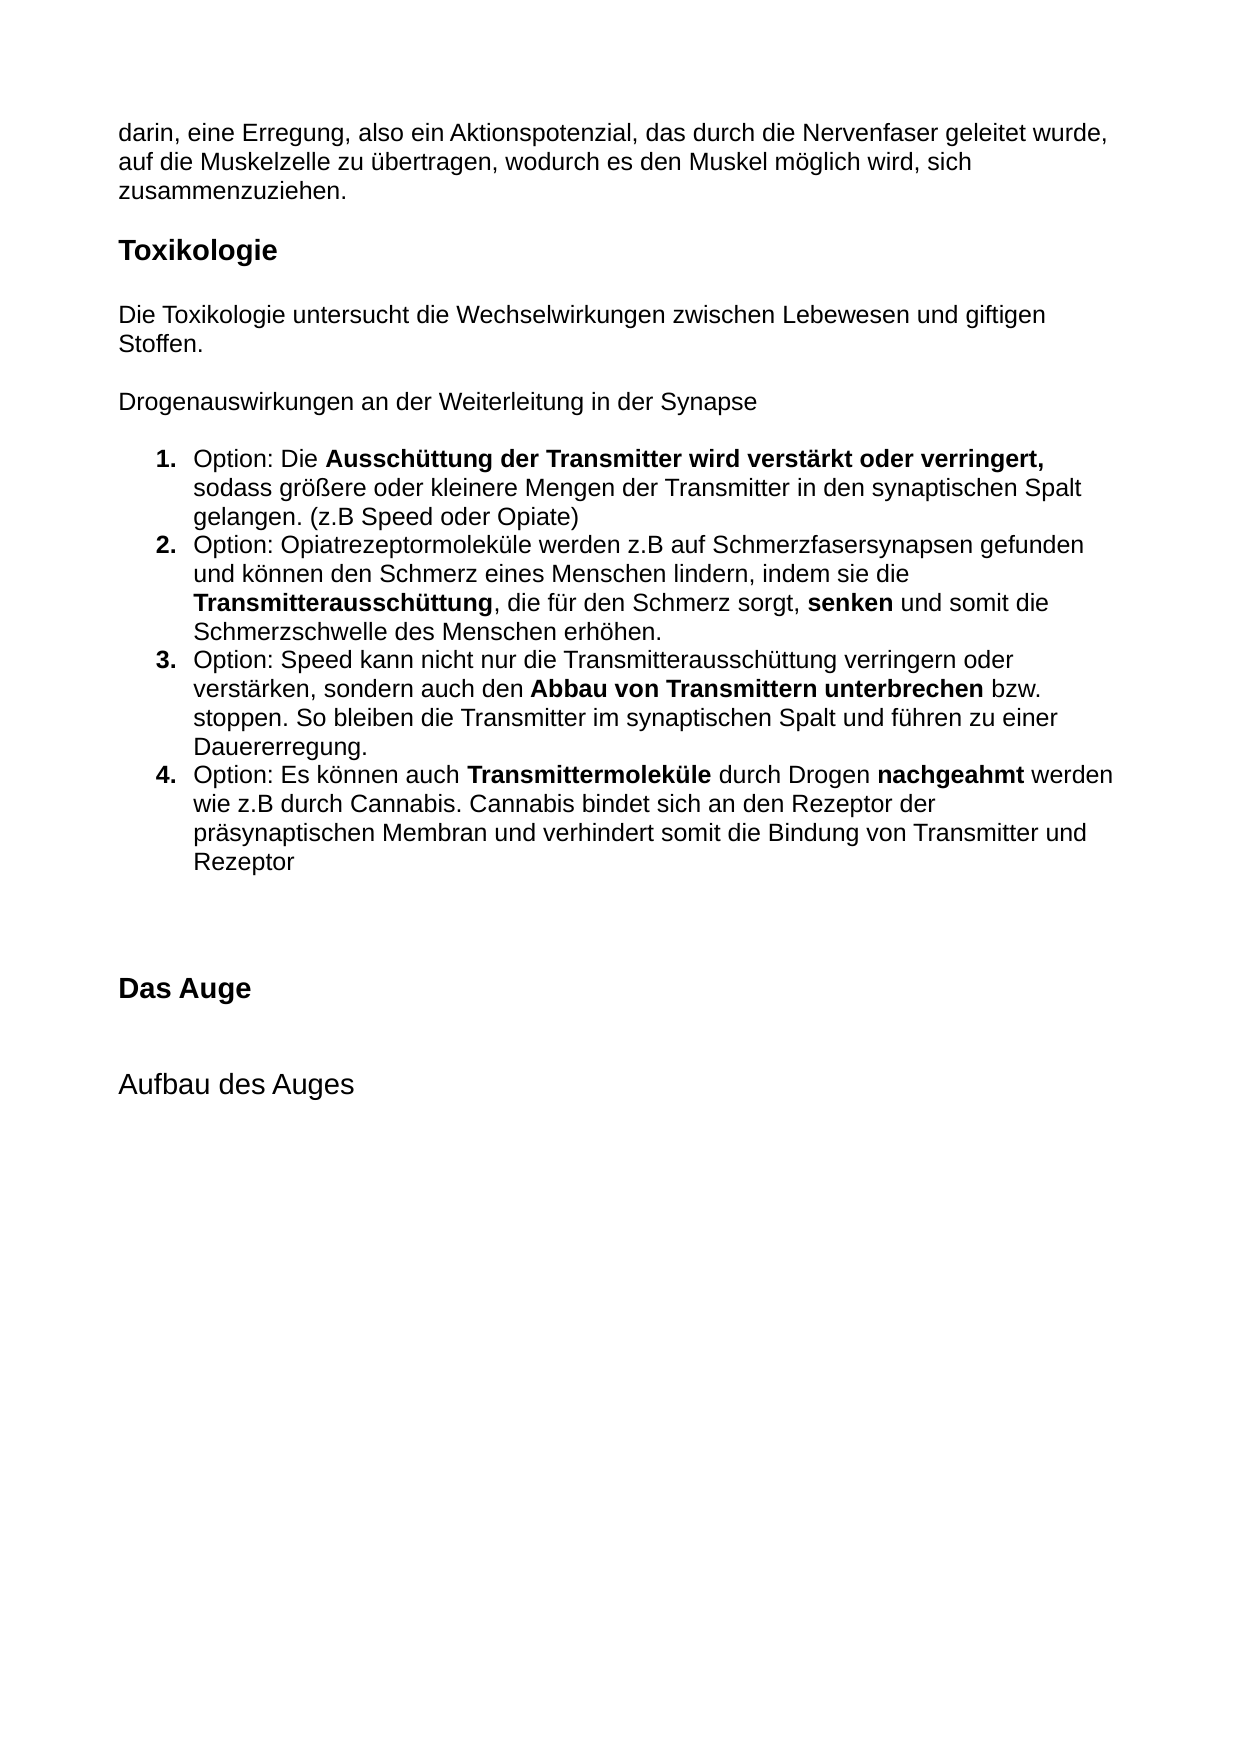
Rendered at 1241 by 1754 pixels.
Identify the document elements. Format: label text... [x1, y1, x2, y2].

text Das Auge [118, 971, 1122, 1004]
text Aufbau des Auges [118, 1067, 1122, 1100]
list Option: Opiatrezeptormoleküle werden z.B auf Schmerzfasersynapsen gefunden und können den Schmerz eines Menschen lindern, indem sie die Transmitterausschüttung, die für den Schmerz sorgt, senken und somit die Schmerzschwelle des Menschen erhöhen. [156, 530, 1122, 645]
list Option: Speed kann nicht nur die Transmitterausschüttung verringern oder verstärken, sondern auch den Abbau von Transmittern unterbrechen bzw. stoppen. So bleiben die Transmitter im synaptischen Spalt und führen zu einer Dauererregung. [156, 645, 1122, 760]
text Toxikologie [118, 233, 1122, 267]
text darin, eine Erregung, also ein Aktionspotenzial, das durch die Nervenfaser geleitet wurde, auf die Muskelzelle zu übertragen, wodurch es den Muskel möglich wird, sich zusammenzuziehen. [118, 118, 1122, 204]
list Option: Es können auch Transmittermoleküle durch Drogen nachgeahmt werden wie z.B durch Cannabis. Cannabis bindet sich an den Rezeptor der präsynaptischen Membran und verhindert somit die Bindung von Transmitter und Rezeptor [156, 760, 1122, 875]
text Die Toxikologie untersucht die Wechselwirkungen zwischen Lebewesen und giftigen Stoffen. [118, 300, 1122, 358]
list Option: Die Ausschüttung der Transmitter wird verstärkt oder verringert, sodass größere oder kleinere Mengen der Transmitter in den synaptischen Spalt gelangen. (z.B Speed oder Opiate) [156, 444, 1122, 530]
text Drogenauswirkungen an der Weiterleitung in der Synapse [118, 386, 1122, 415]
